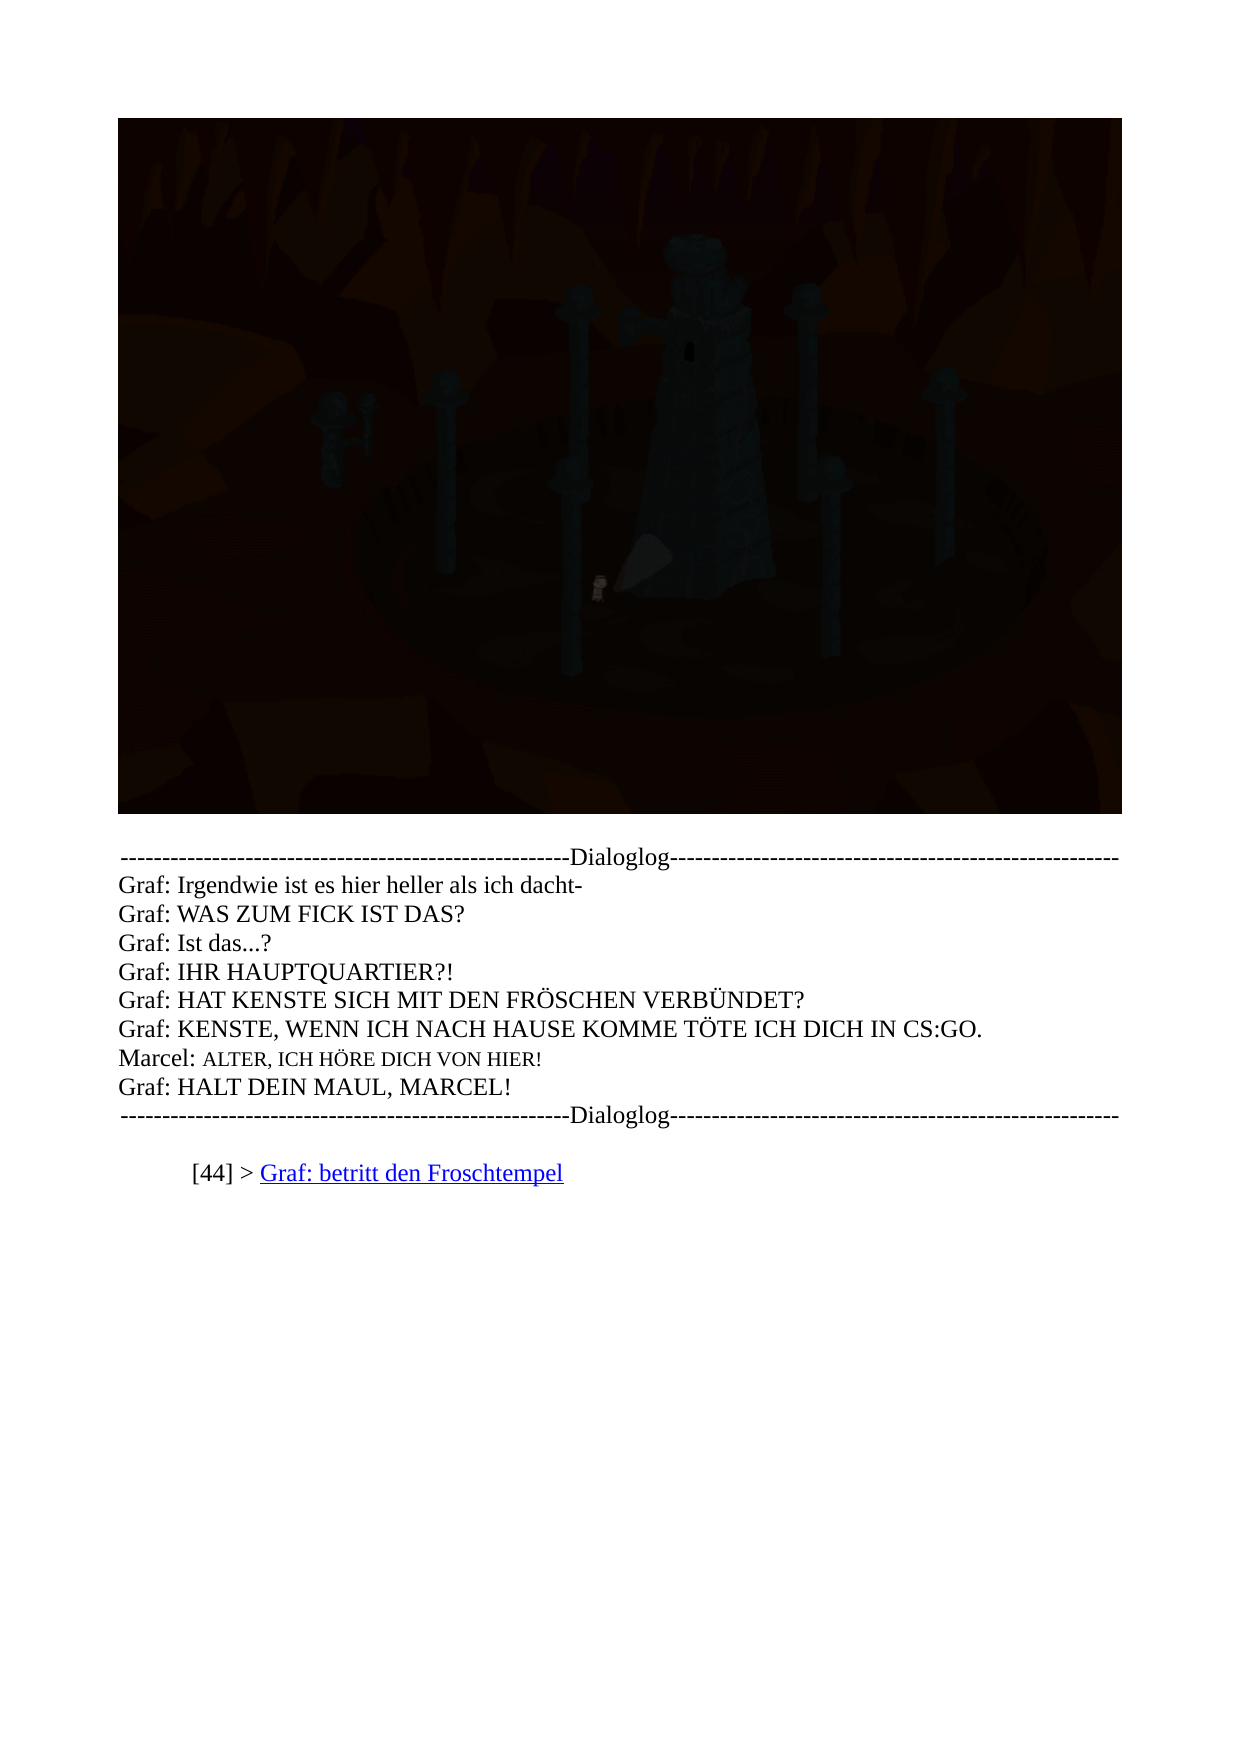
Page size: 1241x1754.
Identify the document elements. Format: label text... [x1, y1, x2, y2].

text ------------------------------------------------------Dialoglog------------------------------------------------------ [118, 1101, 1122, 1129]
text Graf: HAT KENSTE SICH MIT DEN FRÖSCHEN VERBÜNDET? [118, 986, 1122, 1014]
text Graf: HALT DEIN MAUL, MARCEL! [118, 1072, 1122, 1101]
text ------------------------------------------------------Dialoglog------------------------------------------------------ [118, 842, 1122, 871]
text Graf: Ist das...? [118, 928, 1122, 957]
text Graf: KENSTE, WENN ICH NACH HAUSE KOMME TÖTE ICH DICH IN CS:GO. [118, 1014, 1122, 1043]
text Graf: WAS ZUM FICK IST DAS? [118, 899, 1122, 928]
text Graf: IHR HAUPTQUARTIER?! [118, 957, 1122, 986]
text [44] > Graf: betritt den Froschtempel [118, 1158, 1122, 1187]
text Marcel: ALTER, ICH HÖRE DICH VON HIER! [118, 1043, 1122, 1072]
text Graf: Irgendwie ist es hier heller als ich dacht- [118, 871, 1122, 899]
